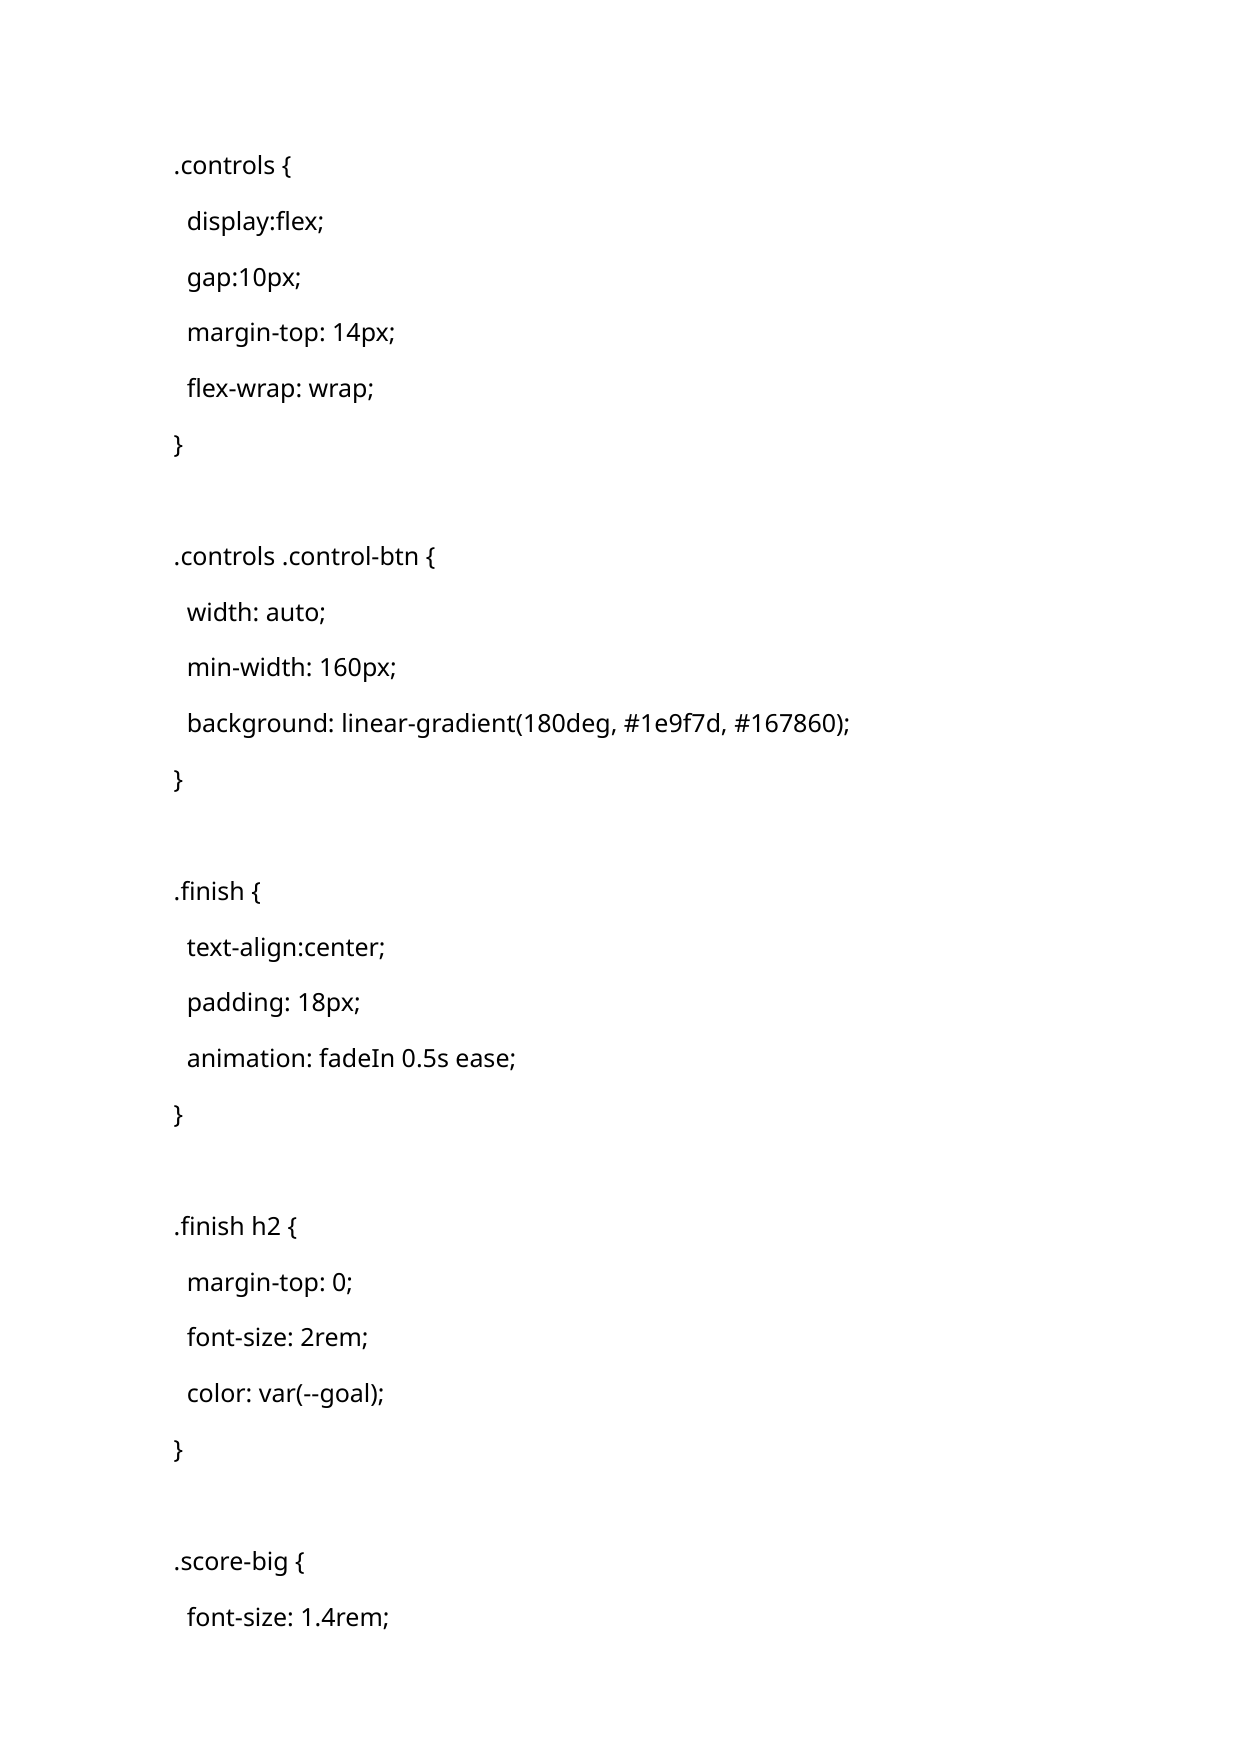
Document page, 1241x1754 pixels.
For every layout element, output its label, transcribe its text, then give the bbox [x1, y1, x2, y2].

text margin-top: 0; [148, 1264, 1093, 1298]
text display:flex; [148, 203, 1093, 237]
text color: var(--goal); [148, 1376, 1093, 1410]
text width: auto; [148, 594, 1093, 628]
text .controls { [148, 148, 1093, 182]
text min-width: 160px; [148, 650, 1093, 684]
text animation: fadeIn 0.5s ease; [148, 1041, 1093, 1075]
text .controls .control-btn { [148, 538, 1093, 572]
text background: linear-gradient(180deg, #1e9f7d, #167860); [148, 706, 1093, 740]
text } [148, 1097, 1093, 1131]
text flex-wrap: wrap; [148, 371, 1093, 405]
text gap:10px; [148, 259, 1093, 293]
text margin-top: 14px; [148, 315, 1093, 349]
text font-size: 2rem; [148, 1320, 1093, 1354]
text text-align:center; [148, 929, 1093, 963]
text .score-big { [148, 1543, 1093, 1577]
text } [148, 1432, 1093, 1466]
text .finish h2 { [148, 1208, 1093, 1242]
text padding: 18px; [148, 985, 1093, 1019]
text font-size: 1.4rem; [148, 1599, 1093, 1633]
text .finish { [148, 873, 1093, 907]
text } [148, 762, 1093, 796]
text } [148, 427, 1093, 461]
